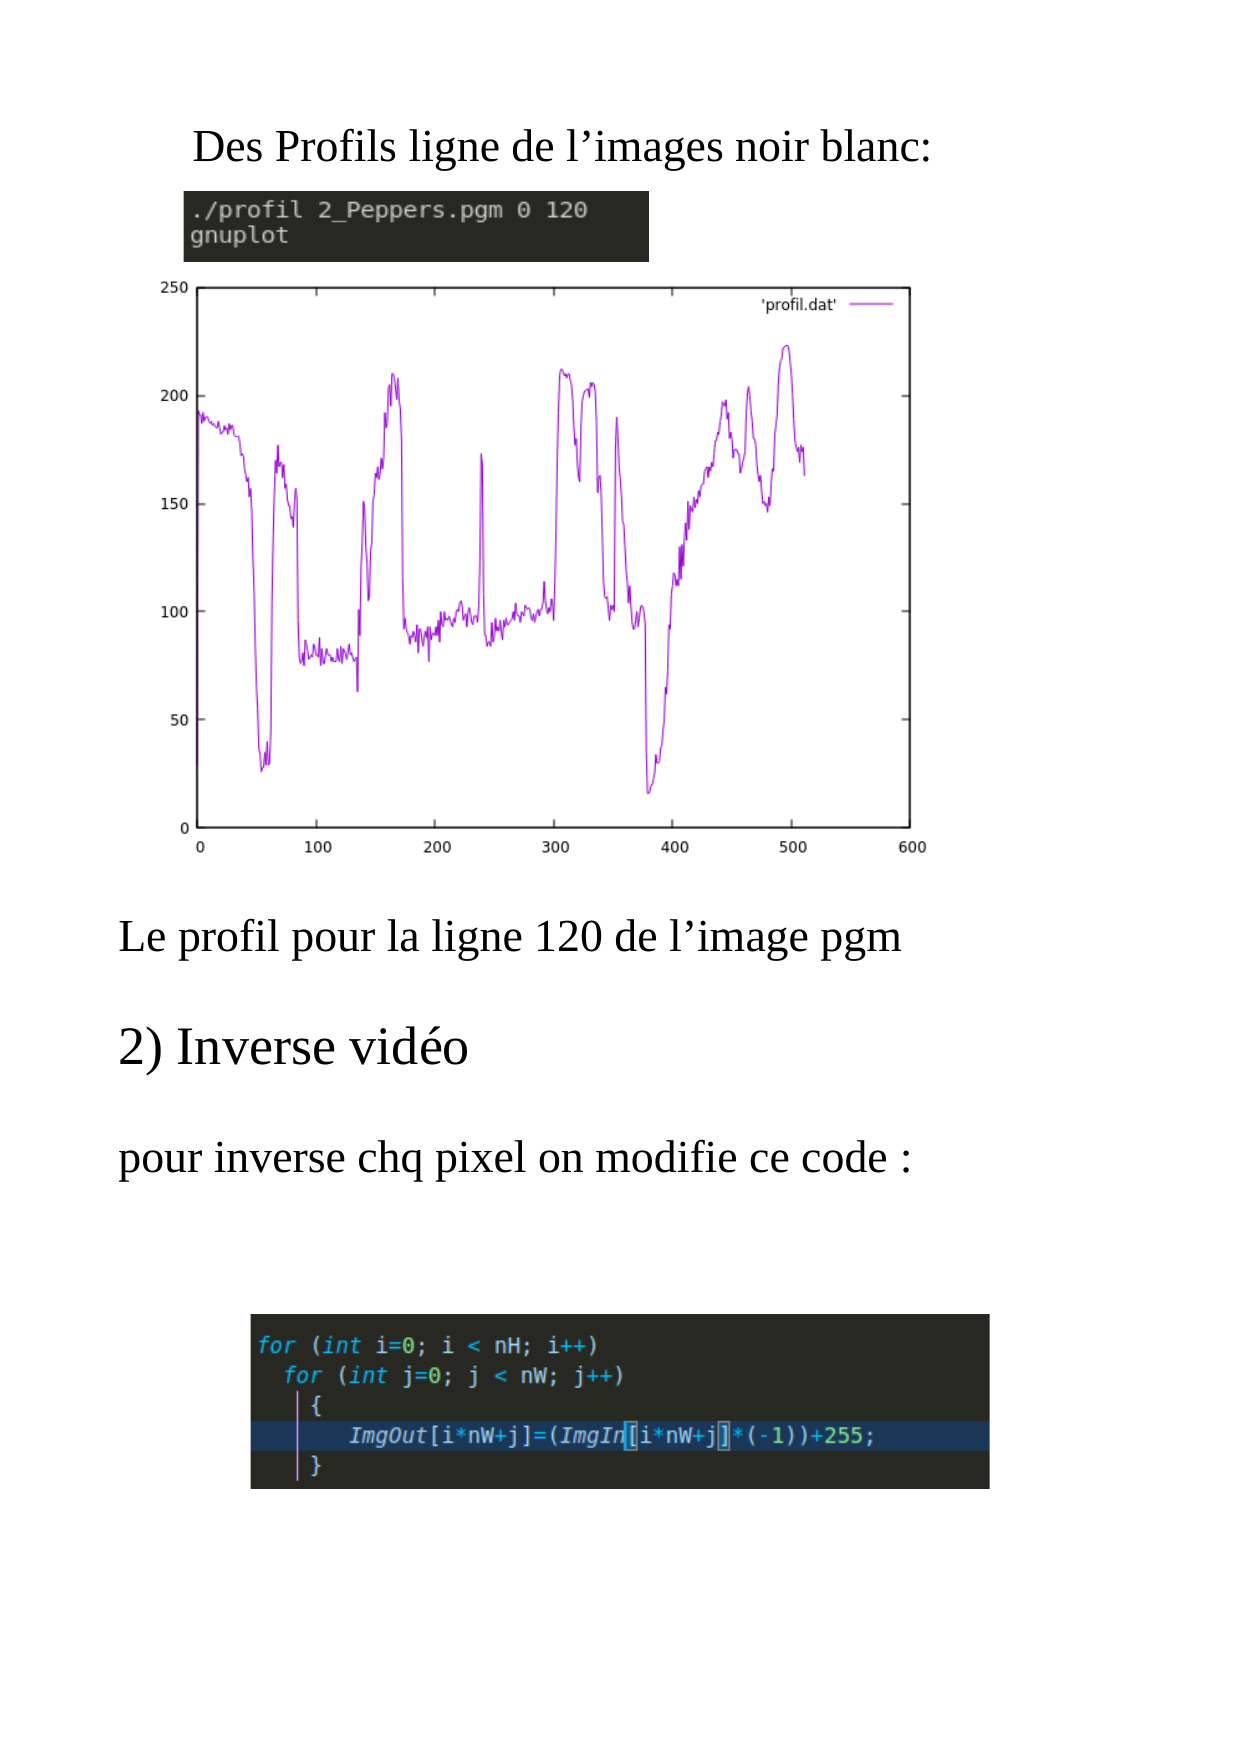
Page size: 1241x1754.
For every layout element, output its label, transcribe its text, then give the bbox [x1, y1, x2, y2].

picture [250, 1314, 990, 1489]
text 2) Inverse vidéo [118, 1014, 1122, 1076]
text pour inverse chq pixel on modifie ce code : [118, 1129, 1122, 1182]
picture [140, 268, 935, 865]
text Le profil pour la ligne 120 de l’image pgm [118, 909, 1122, 961]
picture [183, 191, 649, 262]
text Des Profils ligne de l’images noir blanc: [118, 118, 1122, 171]
